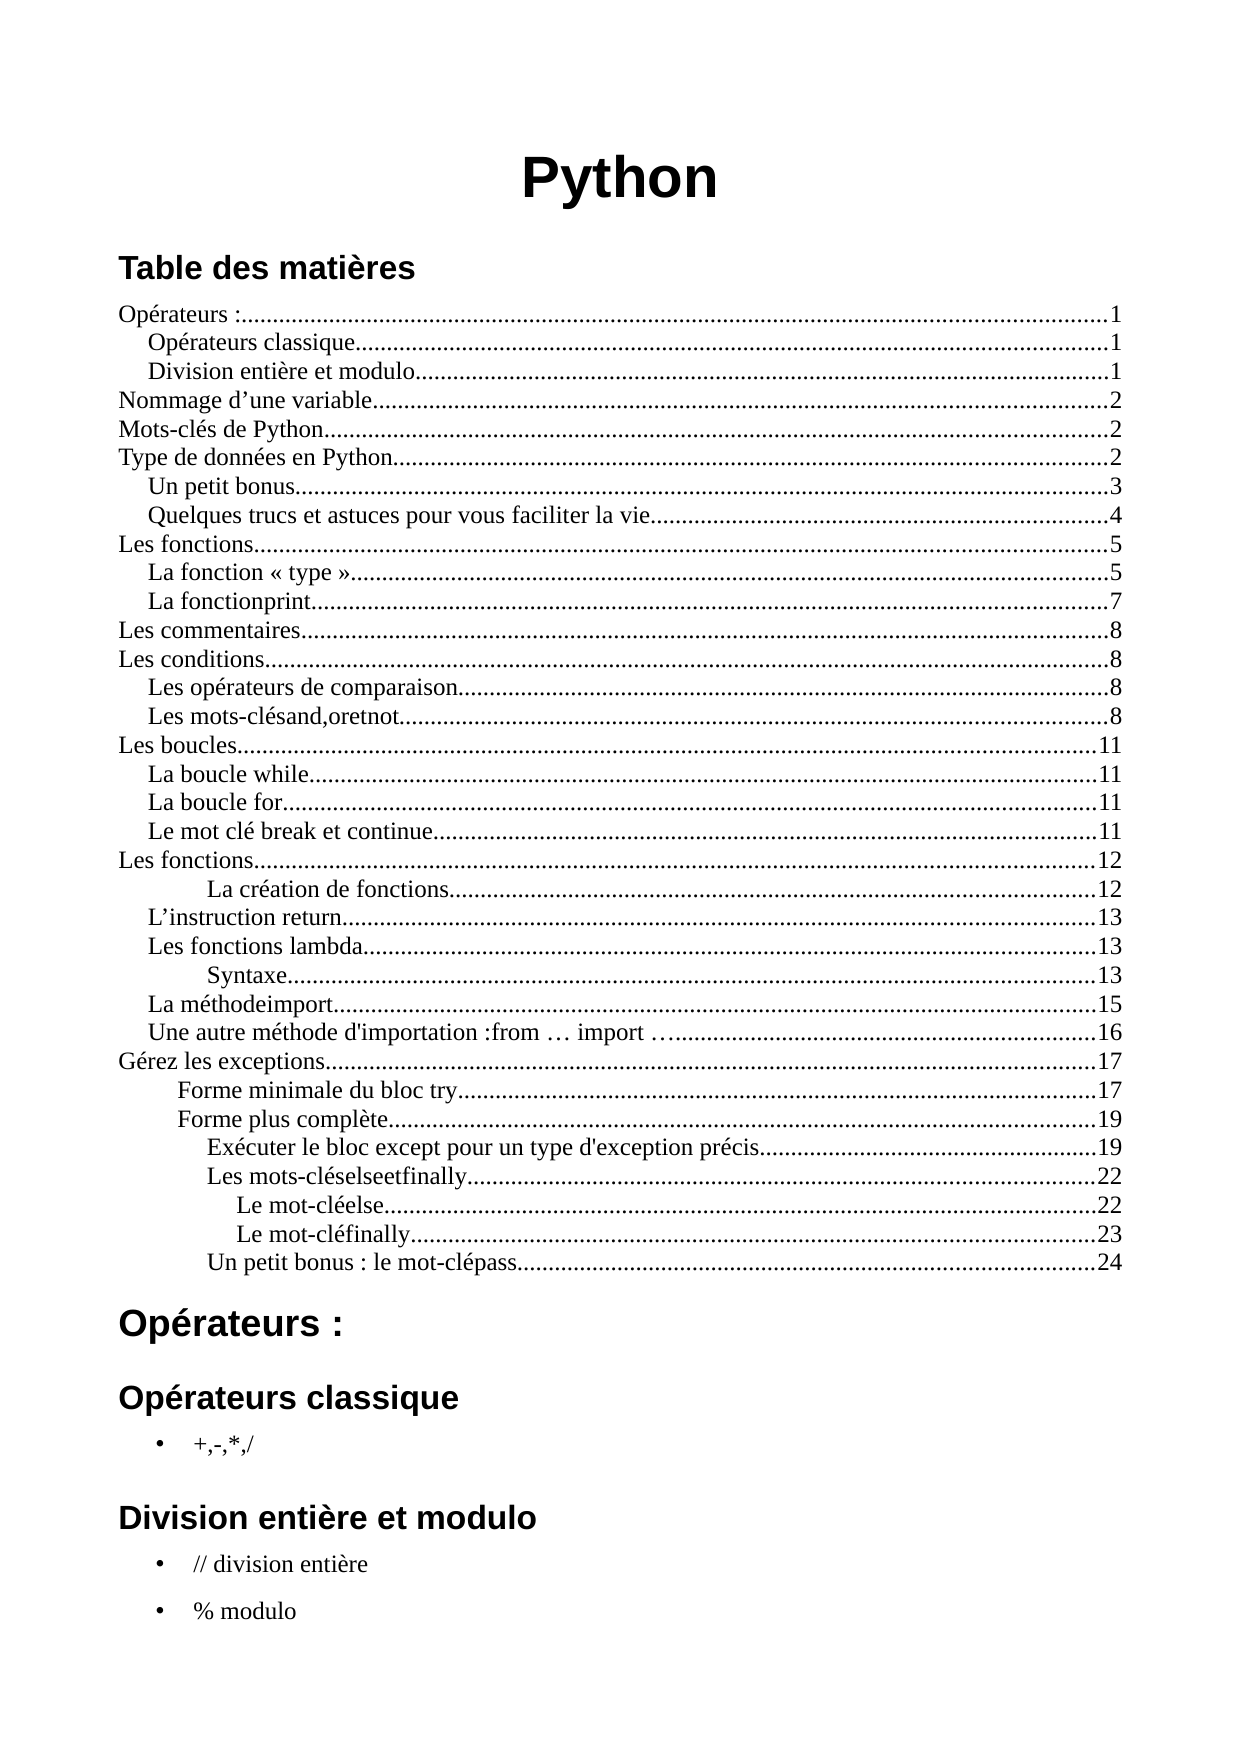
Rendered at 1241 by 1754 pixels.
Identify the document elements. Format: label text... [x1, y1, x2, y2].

text Le mot clé break et continue 11 [148, 816, 1122, 845]
list // division entière [156, 1549, 1122, 1578]
text Mots-clés de Python 2 [118, 414, 1122, 442]
text Syntaxe 13 [207, 960, 1122, 989]
subtitle Opérateurs classique [118, 1378, 1122, 1417]
text Les boucles 11 [118, 730, 1122, 759]
text La boucle while 11 [148, 759, 1122, 787]
text Les fonctions lambda 13 [148, 931, 1122, 960]
text Division entière et modulo 1 [148, 356, 1122, 385]
list +,-,*,/ [156, 1429, 1122, 1458]
text La méthodeimport 15 [148, 989, 1122, 1017]
text Une autre méthode d'importation :from … import … 16 [148, 1017, 1122, 1046]
text Un petit bonus : le mot-clépass 24 [207, 1247, 1122, 1276]
title Python [118, 143, 1122, 210]
text Opérateurs : 1 [118, 299, 1122, 327]
text Nommage d’une variable 2 [118, 385, 1122, 414]
text Les fonctions 5 [118, 529, 1122, 557]
text Le mot-cléelse 22 [236, 1190, 1122, 1219]
text Les opérateurs de comparaison 8 [148, 672, 1122, 701]
text La création de fonctions 12 [207, 874, 1122, 902]
text Les mots-cléselseetfinally 22 [207, 1161, 1122, 1190]
text La boucle for 11 [148, 787, 1122, 816]
list % modulo [156, 1596, 1122, 1625]
text Le mot-cléfinally 23 [236, 1219, 1122, 1247]
subtitle Division entière et modulo [118, 1498, 1122, 1536]
text La fonctionprint 7 [148, 586, 1122, 615]
text Forme minimale du bloc try 17 [177, 1075, 1122, 1104]
text La fonction « type » 5 [148, 557, 1122, 586]
text Les fonctions 12 [118, 845, 1122, 874]
text Les commentaires 8 [118, 615, 1122, 644]
text Les conditions 8 [118, 644, 1122, 672]
text Un petit bonus 3 [148, 471, 1122, 500]
subtitle Opérateurs : [118, 1301, 1122, 1345]
text Les mots-clésand,oretnot 8 [148, 701, 1122, 730]
text Type de données en Python 2 [118, 442, 1122, 471]
text L’instruction return 13 [148, 902, 1122, 931]
text Quelques trucs et astuces pour vous faciliter la vie 4 [148, 500, 1122, 529]
text Gérez les exceptions 17 [118, 1046, 1122, 1075]
text Forme plus complète 19 [177, 1104, 1122, 1132]
subtitle Table des matières [118, 248, 1122, 286]
text Exécuter le bloc except pour un type d'exception précis 19 [207, 1132, 1122, 1161]
text Opérateurs classique 1 [148, 327, 1122, 356]
